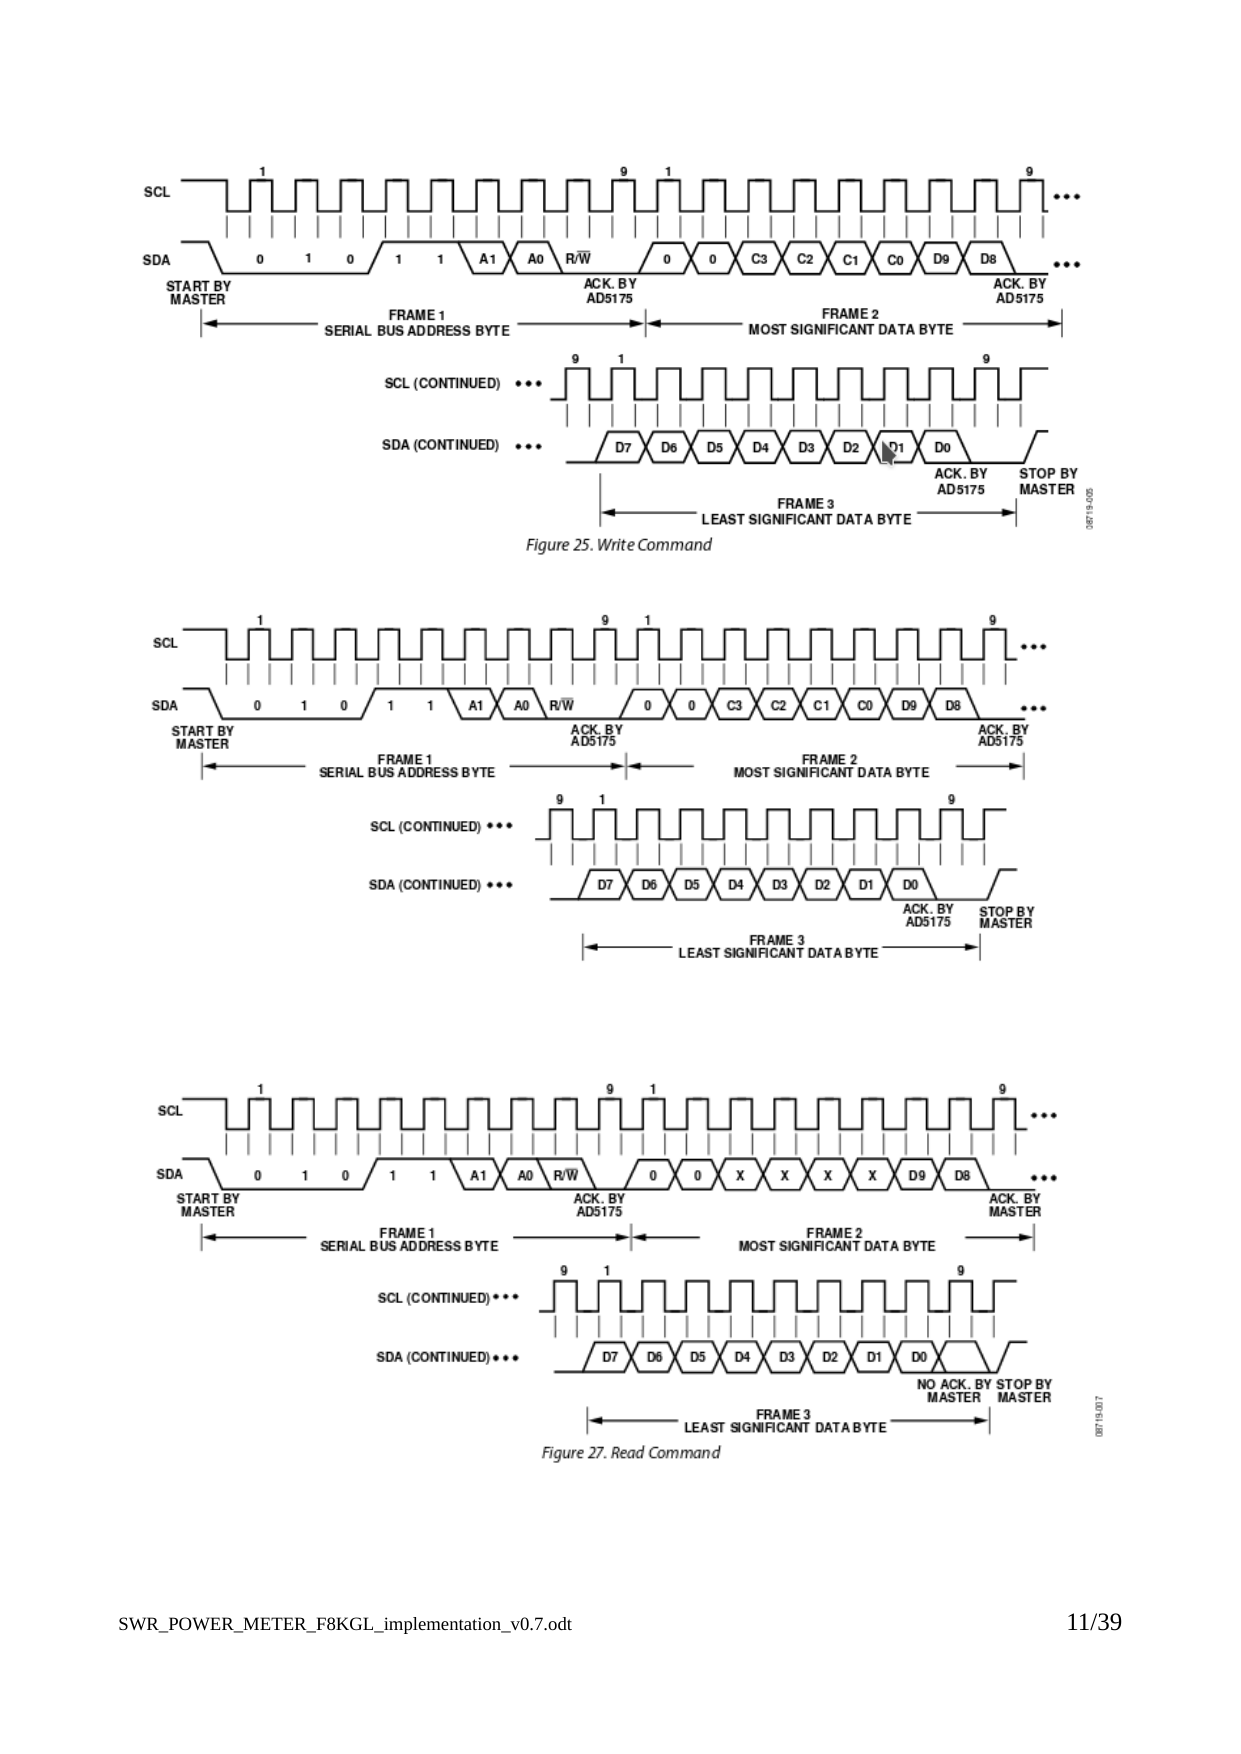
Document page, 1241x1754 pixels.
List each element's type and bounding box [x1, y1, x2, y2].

picture [118, 1052, 1123, 1483]
picture [118, 601, 1123, 995]
picture [118, 146, 1123, 573]
